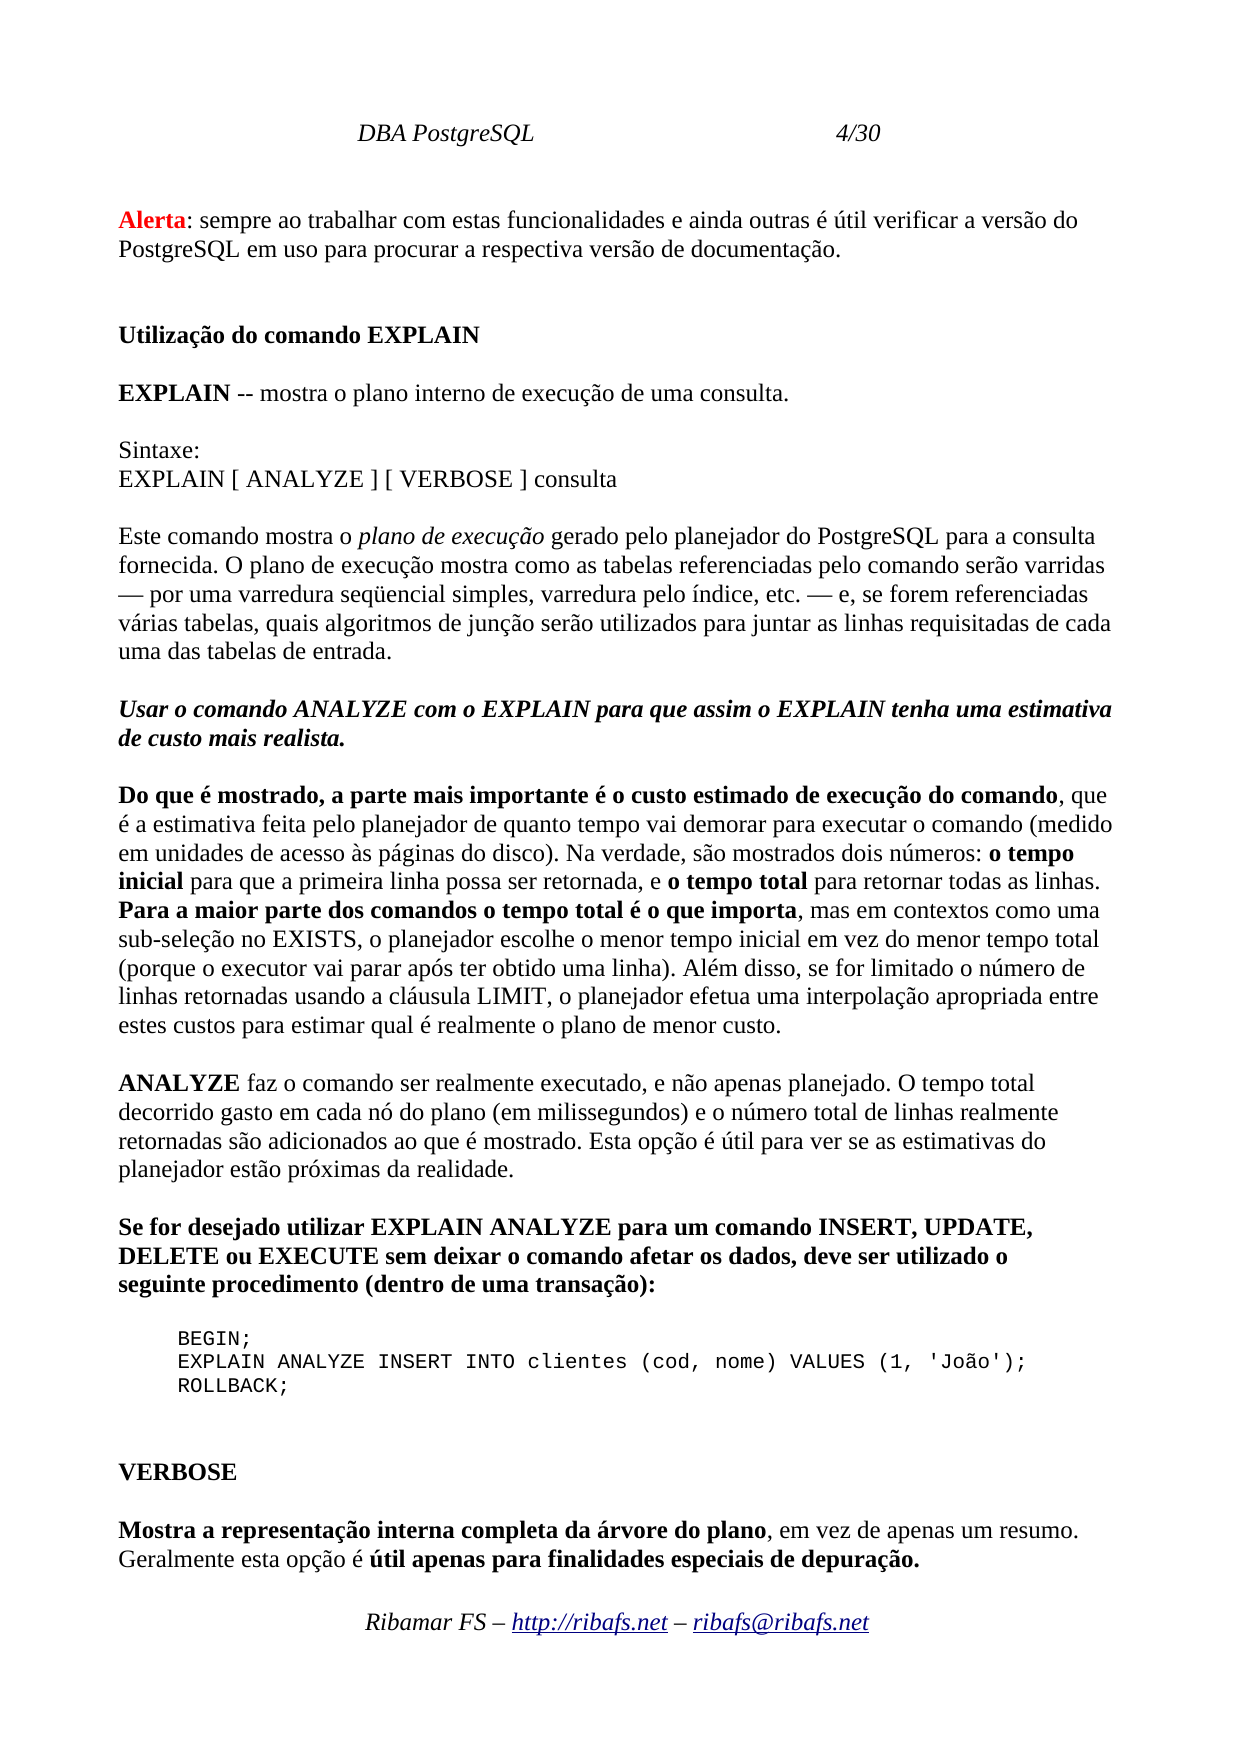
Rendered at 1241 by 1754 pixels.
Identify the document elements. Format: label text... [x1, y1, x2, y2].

text Do que é mostrado, a parte mais importante é o custo estimado de execução do comando, que é a estimativa feita pelo planejador de quanto tempo vai demorar para executar o comando (medido em unidades de acesso às páginas do disco). Na verdade, são mostrados dois números: o tempo inicial para que a primeira linha possa ser retornada, e o tempo total para retornar todas as linhas. Para a maior parte dos comandos o tempo total é o que importa, mas em contextos como uma sub-seleção no EXISTS, o planejador escolhe o menor tempo inicial em vez do menor tempo total (porque o executor vai parar após ter obtido uma linha). Além disso, se for limitado o número de linhas retornadas usando a cláusula LIMIT, o planejador efetua uma interpolação apropriada entre estes custos para estimar qual é realmente o plano de menor custo. [118, 780, 1122, 1039]
text Sintaxe: [118, 435, 1122, 464]
text Alerta: sempre ao trabalhar com estas funcionalidades e ainda outras é útil verificar a versão do PostgreSQL em uso para procurar a respectiva versão de documentação. [118, 205, 1122, 263]
subtitle VERBOSE [118, 1428, 1063, 1486]
text Este comando mostra o plano de execução gerado pelo planejador do PostgreSQL para a consulta fornecida. O plano de execução mostra como as tabelas referenciadas pelo comando serão varridas — por uma varredura seqüencial simples, varredura pelo índice, etc. — e, se forem referenciadas várias tabelas, quais algoritmos de junção serão utilizados para juntar as linhas requisitadas de cada uma das tabelas de entrada. [118, 521, 1122, 665]
text EXPLAIN ANALYZE INSERT INTO clientes (cod, nome) VALUES (1, 'João'); [177, 1351, 1063, 1375]
text Usar o comando ANALYZE com o EXPLAIN para que assim o EXPLAIN tenha uma estimativa de custo mais realista. [118, 694, 1122, 751]
text Mostra a representação interna completa da árvore do plano, em vez de apenas um resumo. Geralmente esta opção é útil apenas para finalidades especiais de depuração. [118, 1515, 1122, 1573]
text ROLLBACK; [177, 1375, 1063, 1399]
text EXPLAIN -- mostra o plano interno de execução de uma consulta. [118, 378, 1122, 406]
text ANALYZE faz o comando ser realmente executado, e não apenas planejado. O tempo total decorrido gasto em cada nó do plano (em milissegundos) e o número total de linhas realmente retornadas são adicionados ao que é mostrado. Esta opção é útil para ver se as estimativas do planejador estão próximas da realidade. Se for desejado utilizar EXPLAIN ANALYZE para um comando INSERT, UPDATE, DELETE ou EXECUTE sem deixar o comando afetar os dados, deve ser utilizado o seguinte procedimento (dentro de uma transação): [118, 1068, 1063, 1298]
text Utilização do comando EXPLAIN [118, 320, 1122, 349]
text EXPLAIN [ ANALYZE ] [ VERBOSE ] consulta [118, 464, 1122, 493]
text BEGIN; [177, 1328, 1063, 1351]
